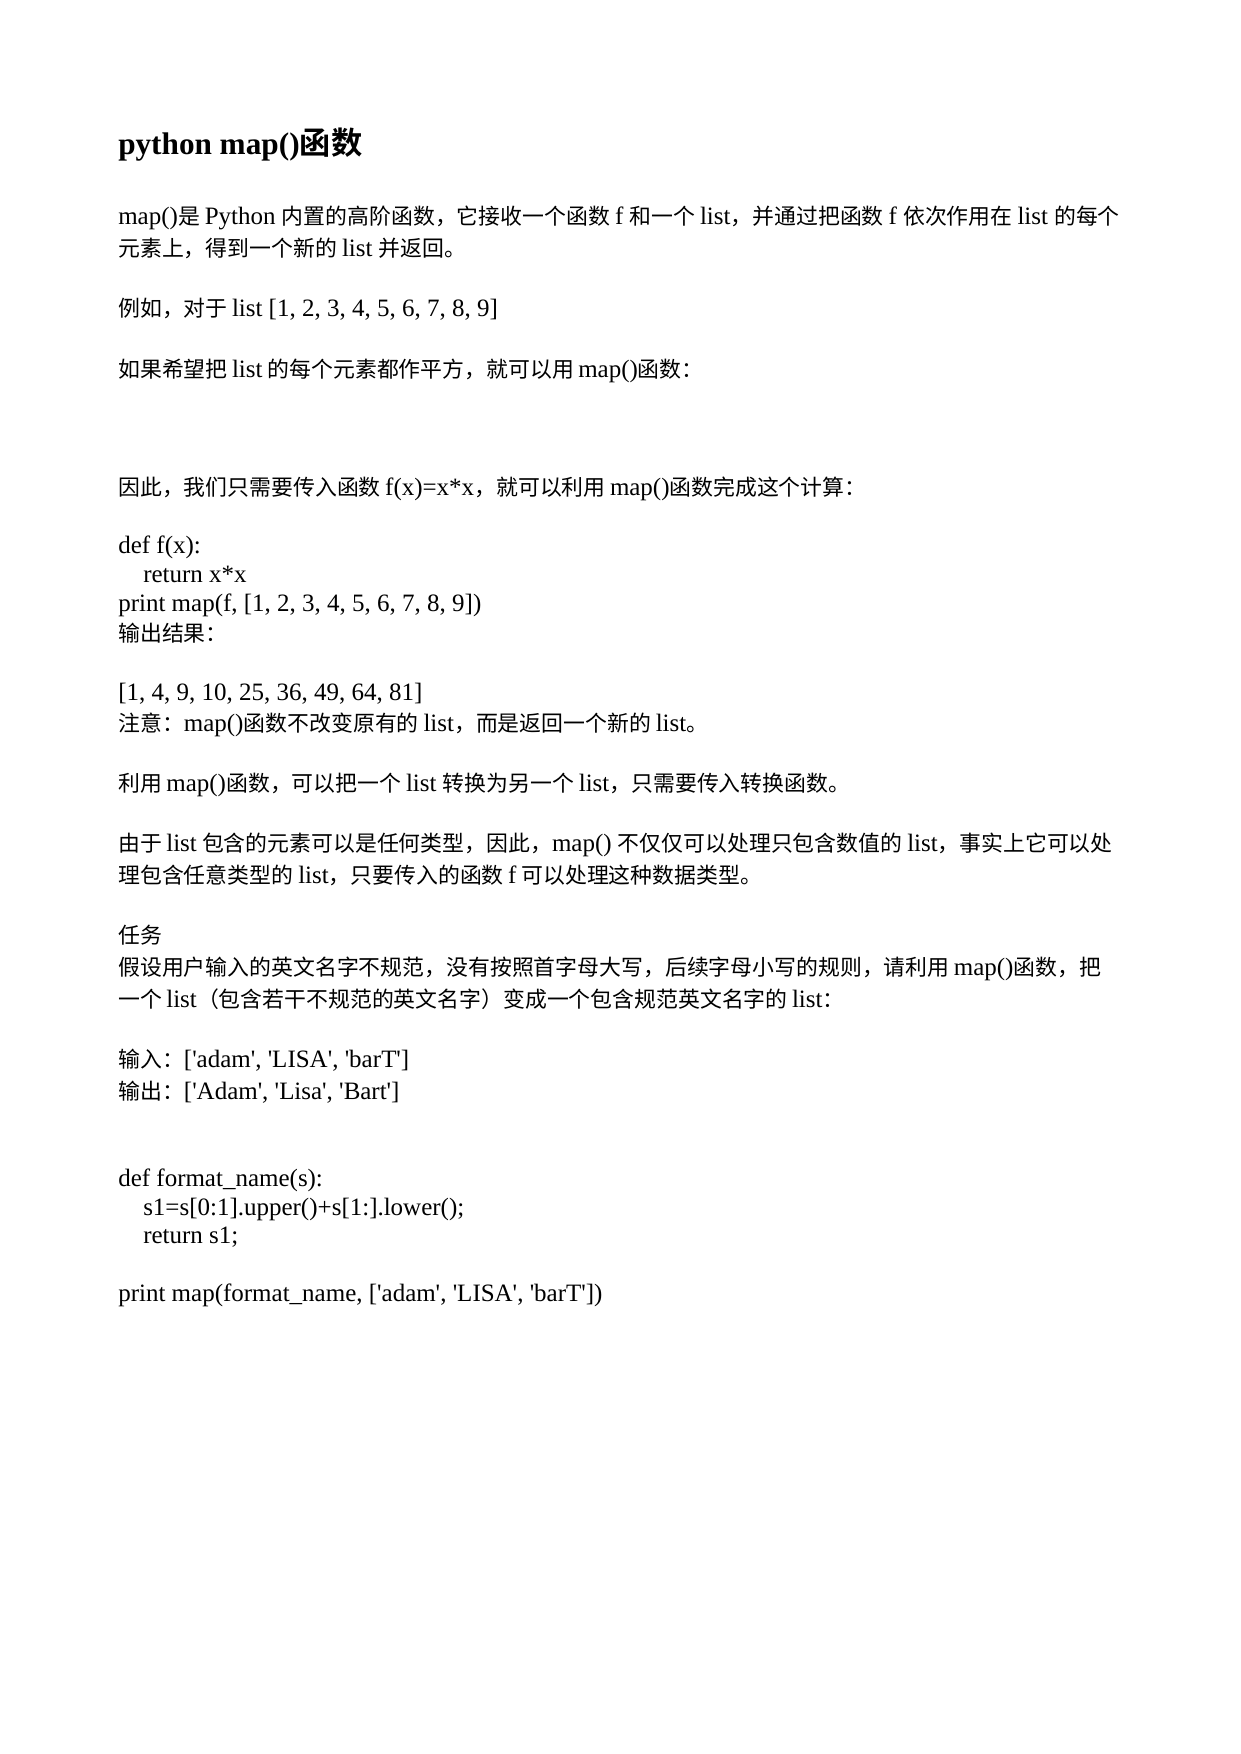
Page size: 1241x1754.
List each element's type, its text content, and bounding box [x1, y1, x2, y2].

text 输出：['Adam', 'Lisa', 'Bart'] [118, 1074, 1122, 1106]
text s1=s[0:1].upper()+s[1:].lower(); [118, 1192, 1122, 1221]
text python map()函数 [118, 118, 1122, 163]
text 注意：map()函数不改变原有的 list，而是返回一个新的 list。 [118, 706, 1122, 737]
text 任务 [118, 918, 1122, 950]
text 如果希望把list的每个元素都作平方，就可以用map()函数： [118, 352, 1122, 383]
text 输入：['adam', 'LISA', 'barT'] [118, 1042, 1122, 1074]
text def f(x): [118, 530, 1122, 559]
text 利用map()函数，可以把一个 list 转换为另一个 list，只需要传入转换函数。 [118, 766, 1122, 798]
text 由于list包含的元素可以是任何类型，因此，map() 不仅仅可以处理只包含数值的 list，事实上它可以处理包含任意类型的 list，只要传入的函数f可以处理这种数据类型。 [118, 826, 1122, 890]
text [1, 4, 9, 10, 25, 36, 49, 64, 81] [118, 677, 1122, 706]
text return x*x [118, 559, 1122, 588]
text 假设用户输入的英文名字不规范，没有按照首字母大写，后续字母小写的规则，请利用map()函数，把一个list（包含若干不规范的英文名字）变成一个包含规范英文名字的list： [118, 950, 1122, 1013]
text print map(format_name, ['adam', 'LISA', 'barT']) [118, 1278, 1122, 1307]
text print map(f, [1, 2, 3, 4, 5, 6, 7, 8, 9]) [118, 588, 1122, 616]
text return s1; [118, 1221, 1122, 1249]
text 输出结果： [118, 616, 1122, 648]
text 因此，我们只需要传入函数f(x)=x*x，就可以利用map()函数完成这个计算： [118, 470, 1122, 501]
text def format_name(s): [118, 1163, 1122, 1192]
text 例如，对于list [1, 2, 3, 4, 5, 6, 7, 8, 9] [118, 291, 1122, 323]
text map()是 Python 内置的高阶函数，它接收一个函数 f 和一个 list，并通过把函数 f 依次作用在 list 的每个元素上，得到一个新的 list 并返回。 [118, 199, 1122, 263]
